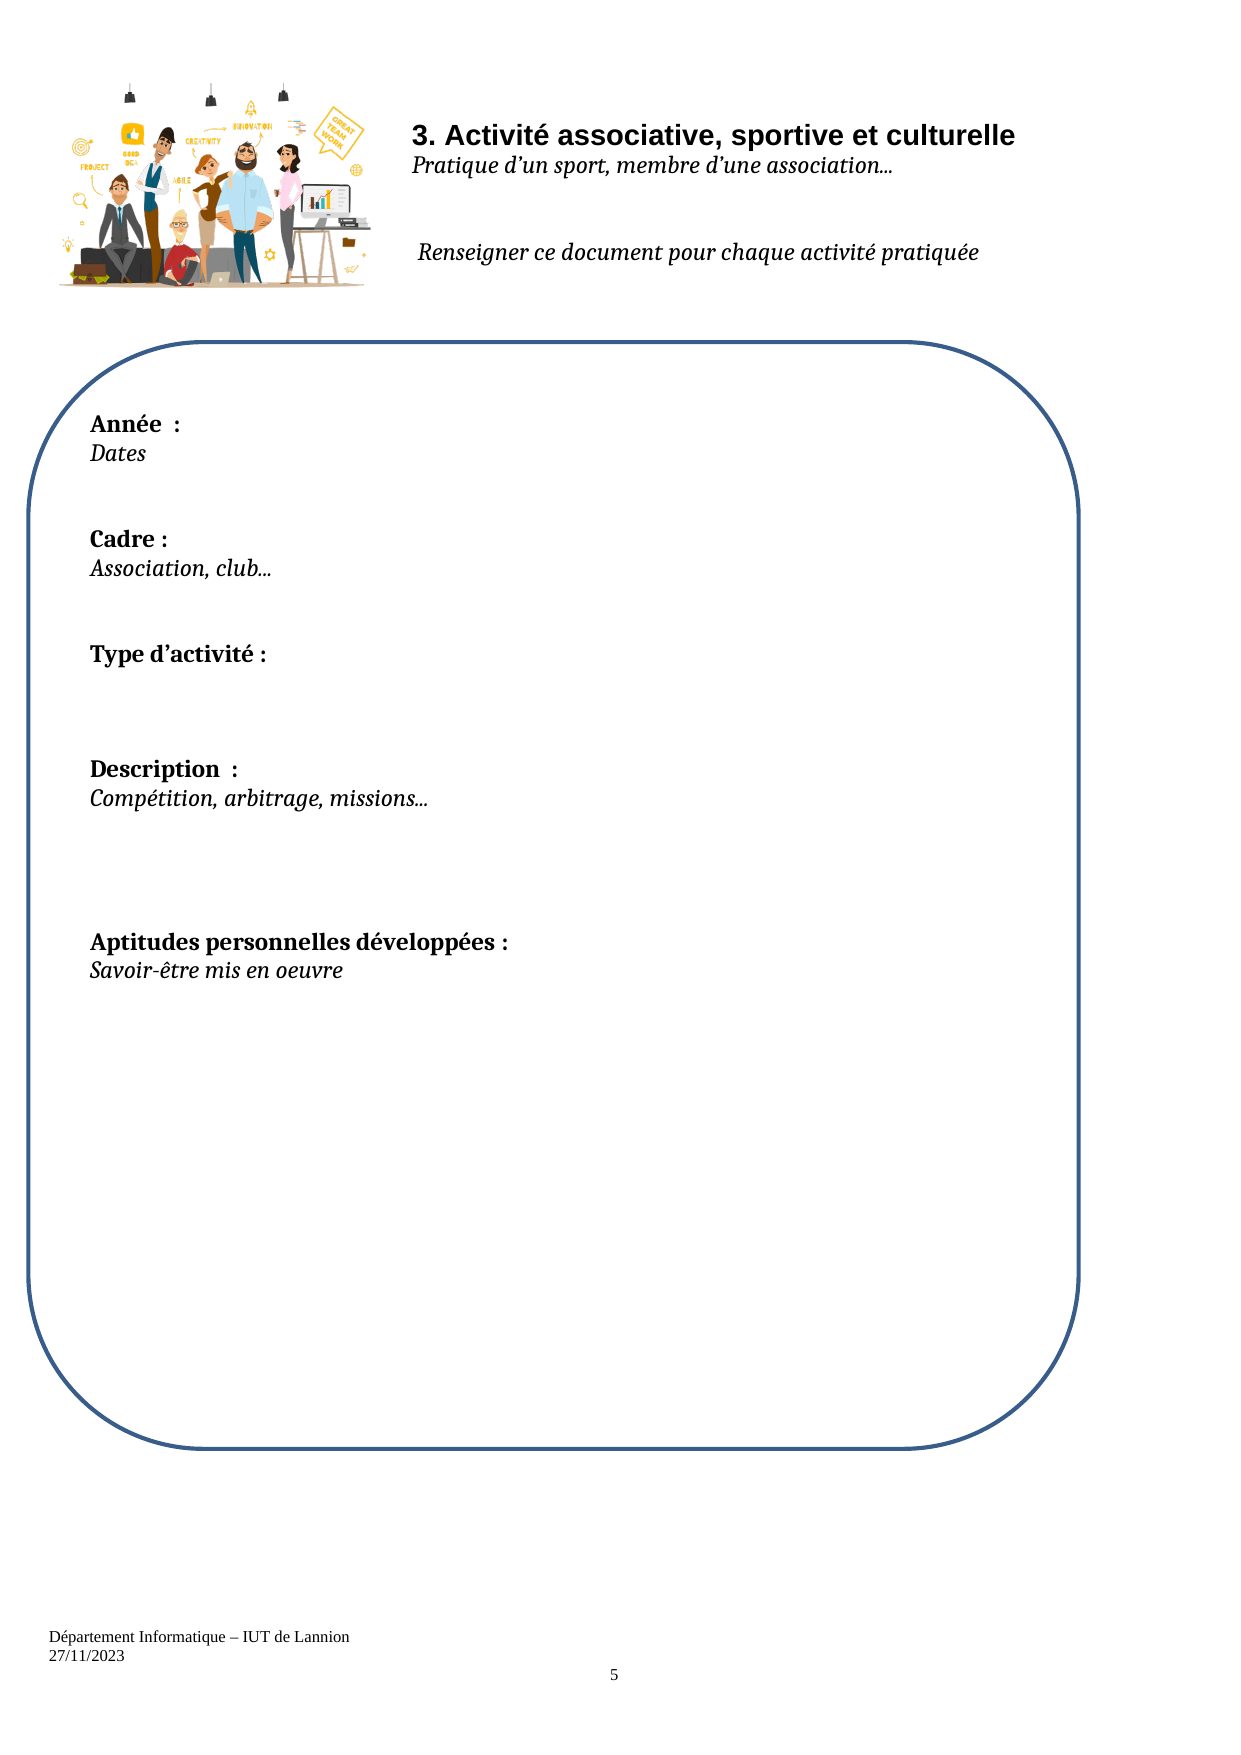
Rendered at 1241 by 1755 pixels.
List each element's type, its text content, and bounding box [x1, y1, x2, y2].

text Cadre : [90, 525, 1076, 554]
text [1064, 439, 1180, 467]
text Renseigner ce document pour chaque activité pratiquée [371, 237, 1180, 266]
text [1081, 927, 1180, 956]
text [1081, 554, 1180, 582]
text Compétition, arbitrage, missions... [90, 784, 1076, 812]
text Description : [90, 755, 1076, 784]
text [1046, 410, 1180, 439]
text [1081, 640, 1180, 669]
picture [58, 83, 371, 296]
text [1081, 956, 1180, 985]
text Association, club... [90, 554, 1076, 582]
text Type d’activité : [90, 640, 1076, 669]
text Dates [90, 439, 1068, 467]
text [1081, 525, 1180, 554]
text [1081, 755, 1180, 784]
text Savoir-être mis en oeuvre [90, 956, 1076, 985]
list Pratique d’un sport, membre d’une association... [371, 151, 1180, 180]
list 3. Activité associative, sportive et culturelle [371, 118, 1180, 151]
text Année : [90, 410, 1057, 439]
text [1081, 784, 1180, 812]
text Aptitudes personnelles développées : [90, 927, 1076, 956]
